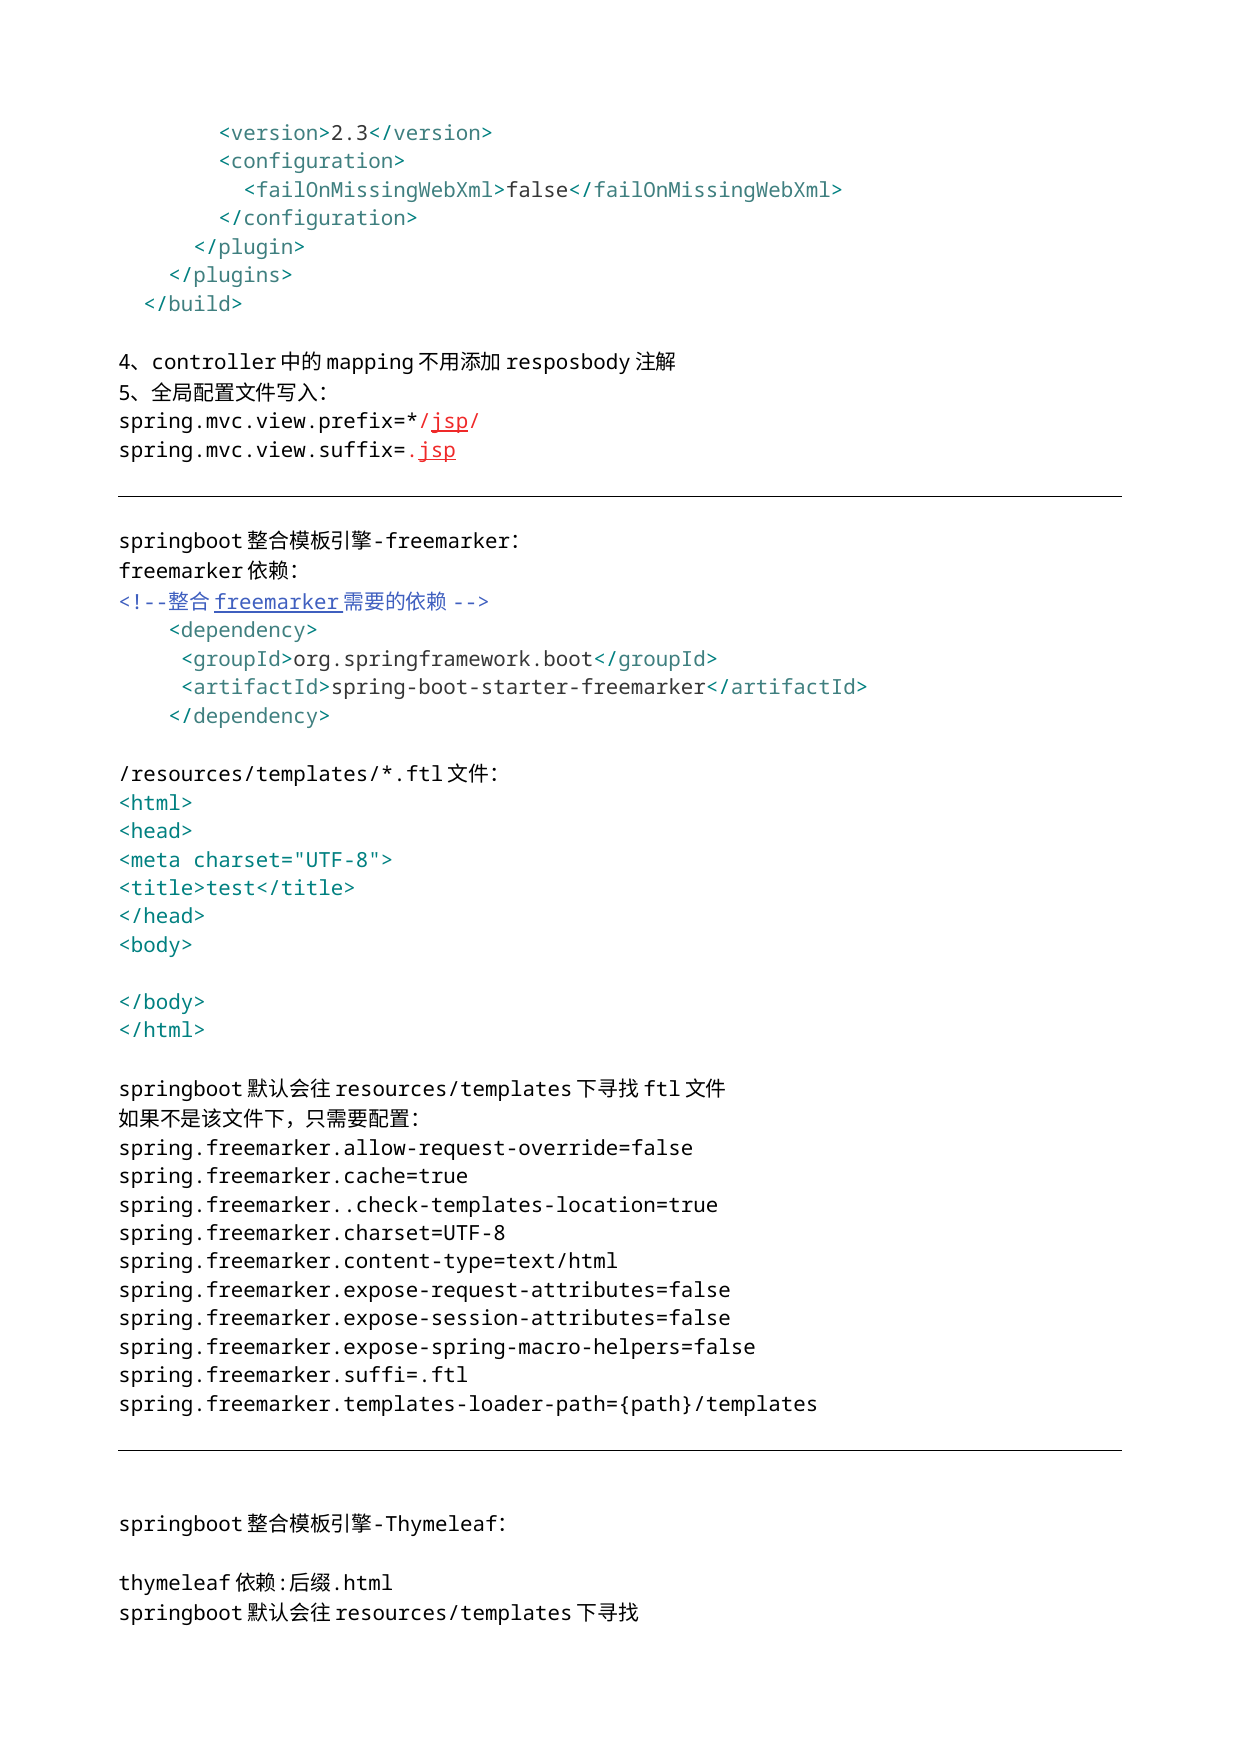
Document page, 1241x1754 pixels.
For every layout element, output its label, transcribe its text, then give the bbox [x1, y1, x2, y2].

text spring.freemarker.expose-session-attributes=false [118, 1303, 1122, 1332]
text springboot整合模板引擎-freemarker： [118, 524, 1122, 555]
text <title>test</title> [118, 873, 1122, 902]
text spring.freemarker.expose-spring-macro-helpers=false [118, 1332, 1122, 1360]
text <version>2.3</version> [118, 118, 1122, 147]
text springboot整合模板引擎-Thymeleaf： [118, 1507, 1122, 1537]
text spring.freemarker.cache=true [118, 1161, 1122, 1190]
text spring.freemarker.allow-request-override=false [118, 1133, 1122, 1161]
text </plugins> [118, 260, 1122, 289]
text <failOnMissingWebXml>false</failOnMissingWebXml> [118, 175, 1122, 203]
text <meta charset="UTF-8"> [118, 845, 1122, 873]
text <head> [118, 816, 1122, 845]
text springboot默认会往resources/templates下寻找ftl文件 [118, 1072, 1122, 1103]
text </plugin> [118, 232, 1122, 260]
text freemarker依赖： [118, 555, 1122, 585]
text 5、全局配置文件写入： [118, 376, 1122, 406]
text </configuration> [118, 203, 1122, 232]
text </html> [118, 1015, 1122, 1044]
text </build> [118, 289, 1122, 317]
text spring.freemarker.charset=UTF-8 [118, 1218, 1122, 1247]
text springboot默认会往resources/templates下寻找 [118, 1596, 1122, 1626]
text thymeleaf依赖:后缀.html [118, 1566, 1122, 1596]
text spring.mvc.view.prefix=*/jsp/ [118, 406, 1122, 435]
text 4、controller中的mapping不用添加resposbody注解 [118, 346, 1122, 376]
text <artifactId>spring-boot-starter-freemarker</artifactId> [118, 672, 1122, 701]
text /resources/templates/*.ftl文件： [118, 758, 1122, 788]
text <dependency> [118, 615, 1122, 644]
text </body> [118, 987, 1122, 1015]
text <configuration> [118, 147, 1122, 175]
text <!--整合freemarker需要的依赖 --> [118, 585, 1122, 615]
text </dependency> [118, 701, 1122, 729]
text spring.freemarker.content-type=text/html [118, 1247, 1122, 1275]
text spring.mvc.view.suffix=.jsp [118, 435, 1122, 463]
text <groupId>org.springframework.boot</groupId> [118, 644, 1122, 672]
text spring.freemarker.expose-request-attributes=false [118, 1275, 1122, 1303]
text <body> [118, 930, 1122, 958]
text <html> [118, 788, 1122, 816]
text </head> [118, 902, 1122, 930]
text spring.freemarker.templates-loader-path={path}/templates [118, 1389, 1122, 1417]
text spring.freemarker..check-templates-location=true [118, 1190, 1122, 1218]
text spring.freemarker.suffi=.ftl [118, 1360, 1122, 1389]
text 如果不是该文件下，只需要配置： [118, 1103, 1122, 1133]
